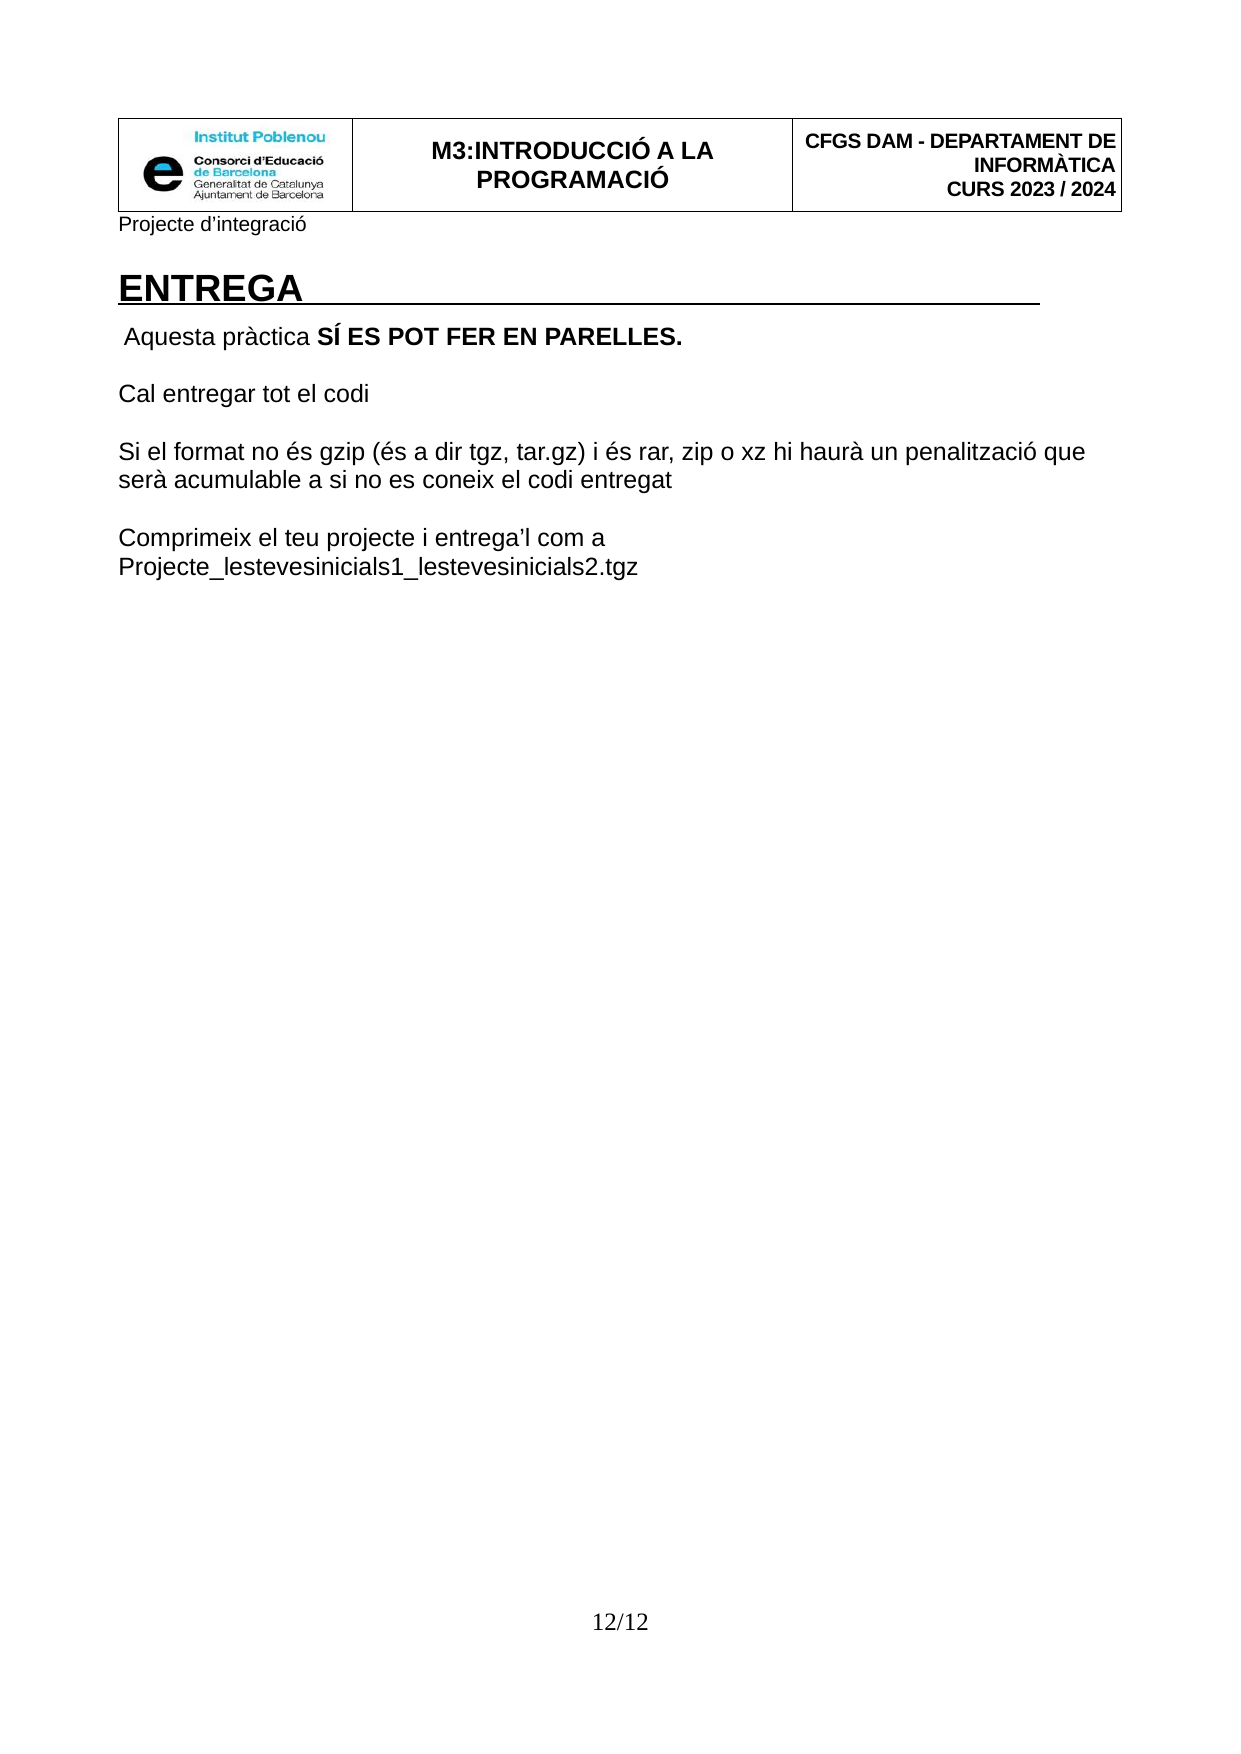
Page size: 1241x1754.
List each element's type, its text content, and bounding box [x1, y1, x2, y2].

subtitle ENTREGA [118, 265, 1122, 309]
picture [140, 125, 331, 206]
text Si el format no és gzip (és a dir tgz, tar.gz) i és rar, zip o xz hi haurà un penalització que serà acumulable a si no es coneix el codi entregat [118, 436, 1122, 494]
text Cal entregar tot el codi [118, 379, 1122, 408]
text Aquesta pràctica SÍ ES POT FER EN PARELLES. [118, 321, 1122, 350]
text Comprimeix el teu projecte i entrega’l com a Projecte_lestevesinicials1_lestevesinicials2.tgz [118, 523, 1122, 580]
